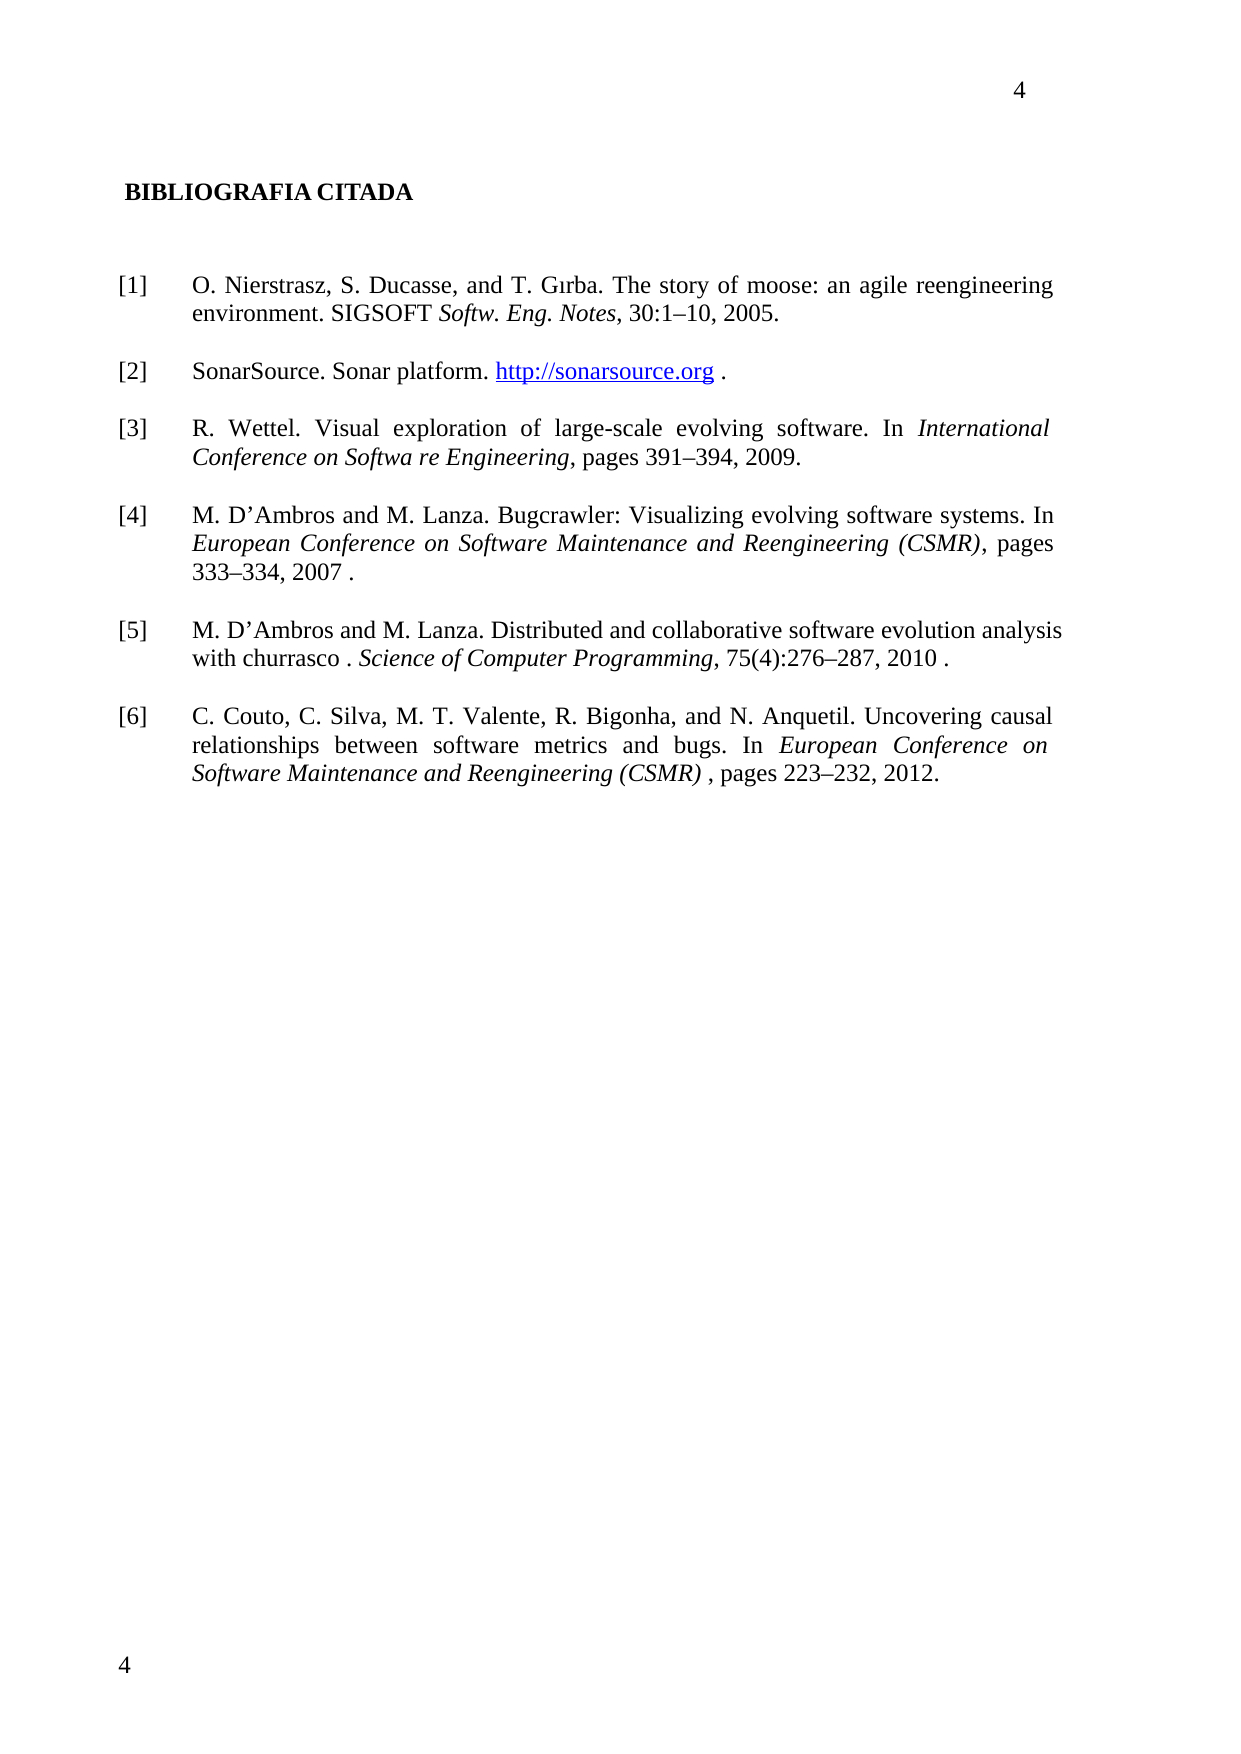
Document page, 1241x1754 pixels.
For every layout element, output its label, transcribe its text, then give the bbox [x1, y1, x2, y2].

text [3] R. Wettel. Visual exploration of large-scale evolving software. In International Conference on Softwa re Engineering, pages 391–394, 2009. [118, 413, 1063, 471]
subtitle BIBLIOGRAFIA CITADA [118, 177, 1063, 206]
text [1] O. Nierstrasz, S. Ducasse, and T. Gırba. The story of moose: an agile reengineering environment. SIGSOFT Softw. Eng. Notes, 30:1–10, 2005. [118, 270, 1063, 327]
text [5] M. D’Ambros and M. Lanza. Distributed and collaborative software evolution analysis with churrasco . Science of Computer Programming, 75(4):276–287, 2010 . [118, 615, 1063, 672]
text [6] C. Couto, C. Silva, M. T. Valente, R. Bigonha, and N. Anquetil. Uncovering causal relationships between software metrics and bugs. In European Conference on Software Maintenance and Reengineering (CSMR) , pages 223–232, 2012. [118, 701, 1063, 787]
text [2] SonarSource. Sonar platform. http://sonarsource.org . [118, 356, 1063, 385]
text [4] M. D’Ambros and M. Lanza. Bugcrawler: Visualizing evolving software systems. In European Conference on Software Maintenance and Reengineering (CSMR), pages 333–334, 2007 . [118, 500, 1063, 586]
